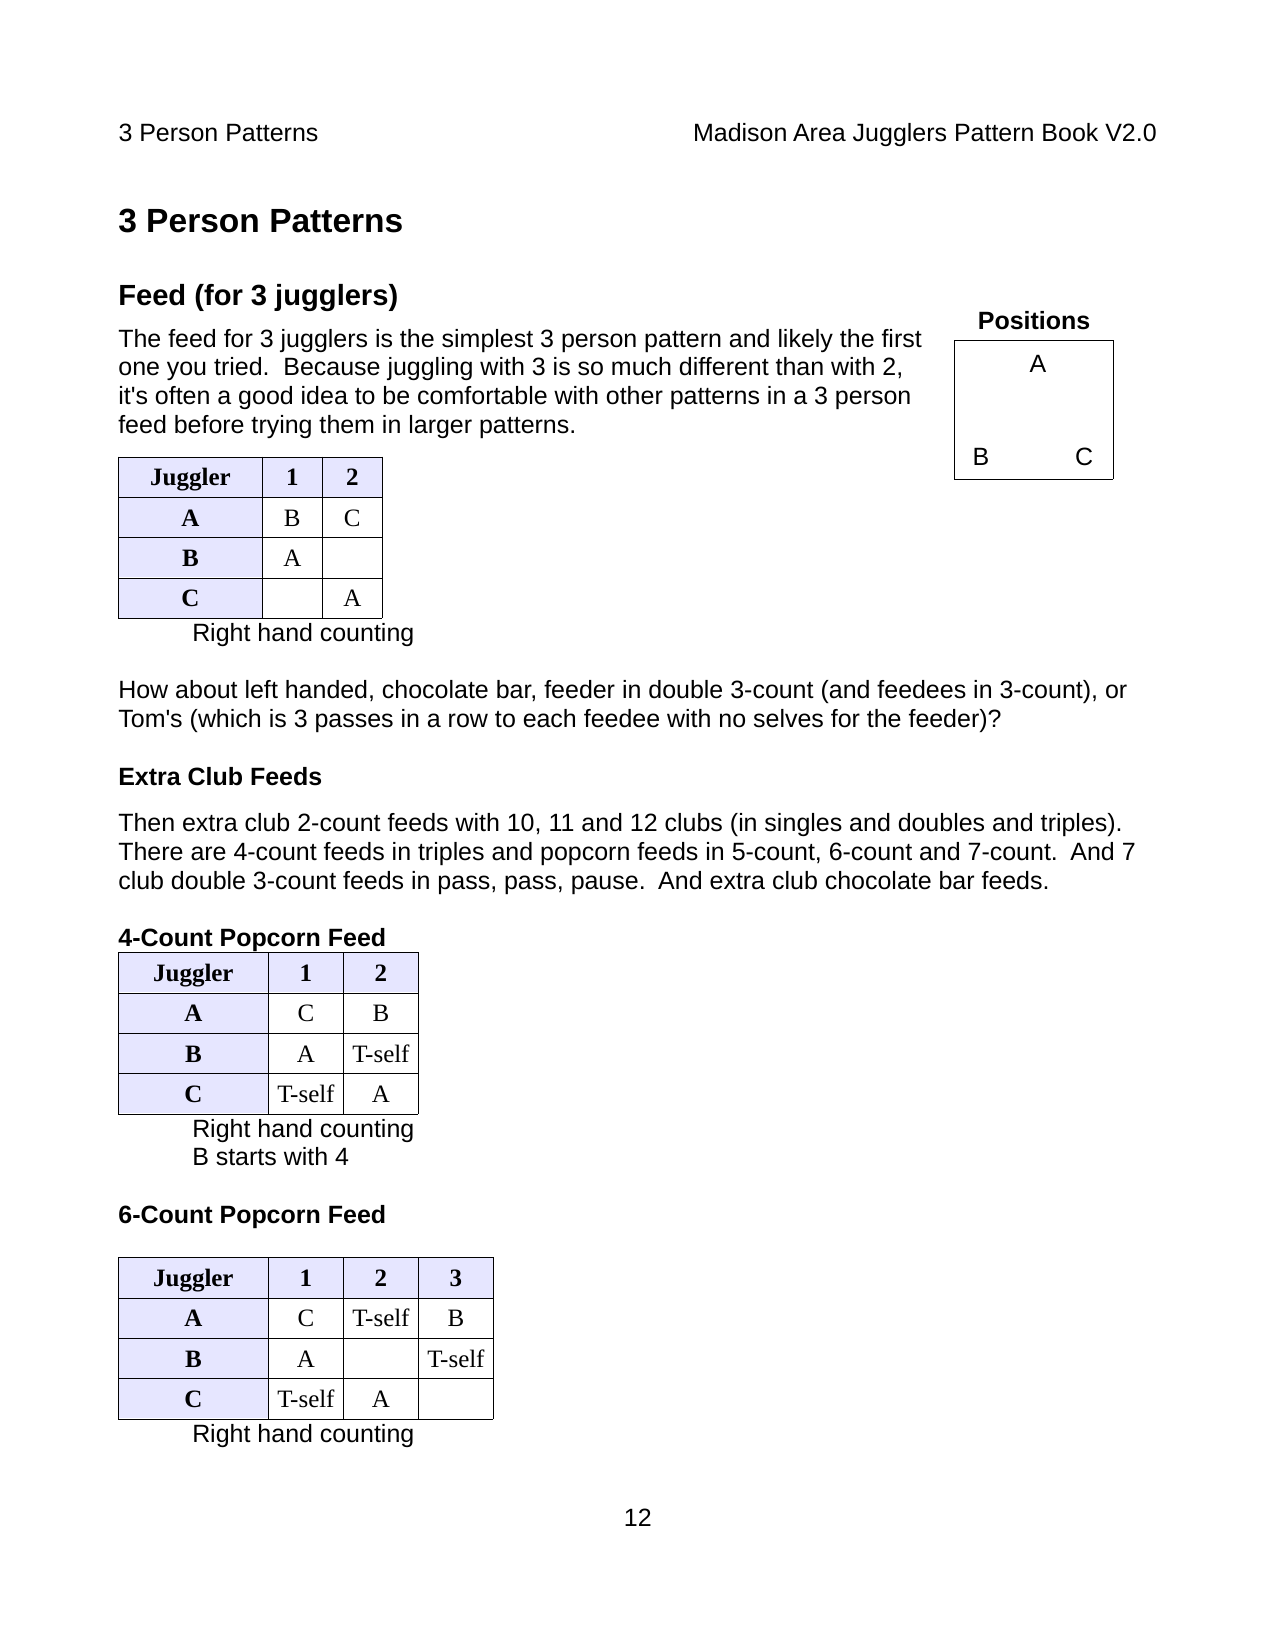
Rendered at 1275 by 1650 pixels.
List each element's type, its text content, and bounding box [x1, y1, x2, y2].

table_cell A [263, 538, 322, 577]
table_cell A [323, 579, 382, 618]
table_cell [344, 1339, 418, 1378]
table_cell A [344, 1379, 418, 1418]
table_cell A [119, 1299, 268, 1338]
table_cell A [119, 498, 262, 537]
table_header Juggler [119, 953, 268, 992]
table_header 2 [344, 953, 418, 992]
table_header 2 [344, 1258, 418, 1298]
text How about left handed, chocolate bar, feeder in double 3-count (and feedees in 3-count), or Tom's (which is 3 passes in a row to each feedee with no selves for the feeder)? [118, 675, 1157, 733]
table_cell C [269, 994, 343, 1033]
table_cell [1057, 386, 1113, 433]
text Then extra club 2-count feeds with 10, 11 and 12 clubs (in singles and doubles and triples). There are 4-count feeds in triples and popcorn feeds in 5-count, 6-count and 7-count. And 7 club double 3-count feeds in pass, pass, pause. And extra club chocolate bar feeds. [118, 808, 1157, 895]
table_header Juggler [119, 1258, 268, 1298]
table_cell [419, 1379, 493, 1418]
table_header Positions [954, 300, 1113, 340]
text Right hand counting [118, 1113, 1157, 1142]
table_header 1 [269, 1258, 343, 1298]
table_cell C [119, 1379, 268, 1418]
table_cell [1057, 341, 1113, 386]
table_cell T-self [419, 1339, 493, 1378]
table_cell C [119, 1074, 268, 1113]
table_cell C [323, 498, 382, 537]
subtitle Feed (for 3 jugglers) [118, 277, 1157, 508]
table_cell [955, 341, 1006, 386]
table_cell [263, 579, 322, 618]
table_cell C [269, 1299, 343, 1338]
table_cell B [119, 538, 262, 577]
table_header 1 [269, 953, 343, 992]
text The feed for 3 jugglers is the simplest 3 person pattern and likely the first one you tried. Because juggling with 3 is so much different than with 2, it's often a good idea to be comfortable with other patterns in a 3 person feed before trying them in larger patterns. [118, 323, 936, 438]
table_cell T-self [344, 1034, 418, 1073]
text Right hand counting [118, 618, 1157, 647]
text Right hand counting [118, 1419, 1157, 1447]
subtitle 3 Person Patterns [118, 201, 1157, 240]
table_header 1 [263, 458, 322, 497]
table_cell B [263, 498, 322, 537]
table_cell C [119, 579, 262, 618]
table_header 2 [323, 458, 382, 497]
table_header Juggler [119, 458, 262, 497]
table_cell A [269, 1034, 343, 1073]
table_cell B [119, 1034, 268, 1073]
table_cell [323, 538, 382, 577]
table_cell A [344, 1074, 418, 1113]
table_cell [1006, 433, 1057, 479]
table_cell [955, 386, 1006, 433]
table_cell B [344, 994, 418, 1033]
table_cell A [269, 1339, 343, 1378]
table_cell A [119, 994, 268, 1033]
table_cell T-self [269, 1379, 343, 1418]
table_cell C [1057, 433, 1113, 479]
table_cell T-self [269, 1074, 343, 1113]
table_header 3 [419, 1258, 493, 1298]
table_cell [1006, 386, 1057, 433]
text B starts with 4 [118, 1142, 1157, 1171]
text 4-Count Popcorn Feed [118, 923, 1157, 952]
table_cell B [955, 433, 1006, 479]
table_cell T-self [344, 1299, 418, 1338]
table_cell A [1006, 341, 1057, 386]
text Extra Club Feeds [118, 762, 1157, 790]
table_cell B [419, 1299, 493, 1338]
table_cell B [119, 1339, 268, 1378]
text 6-Count Popcorn Feed [118, 1200, 1157, 1228]
